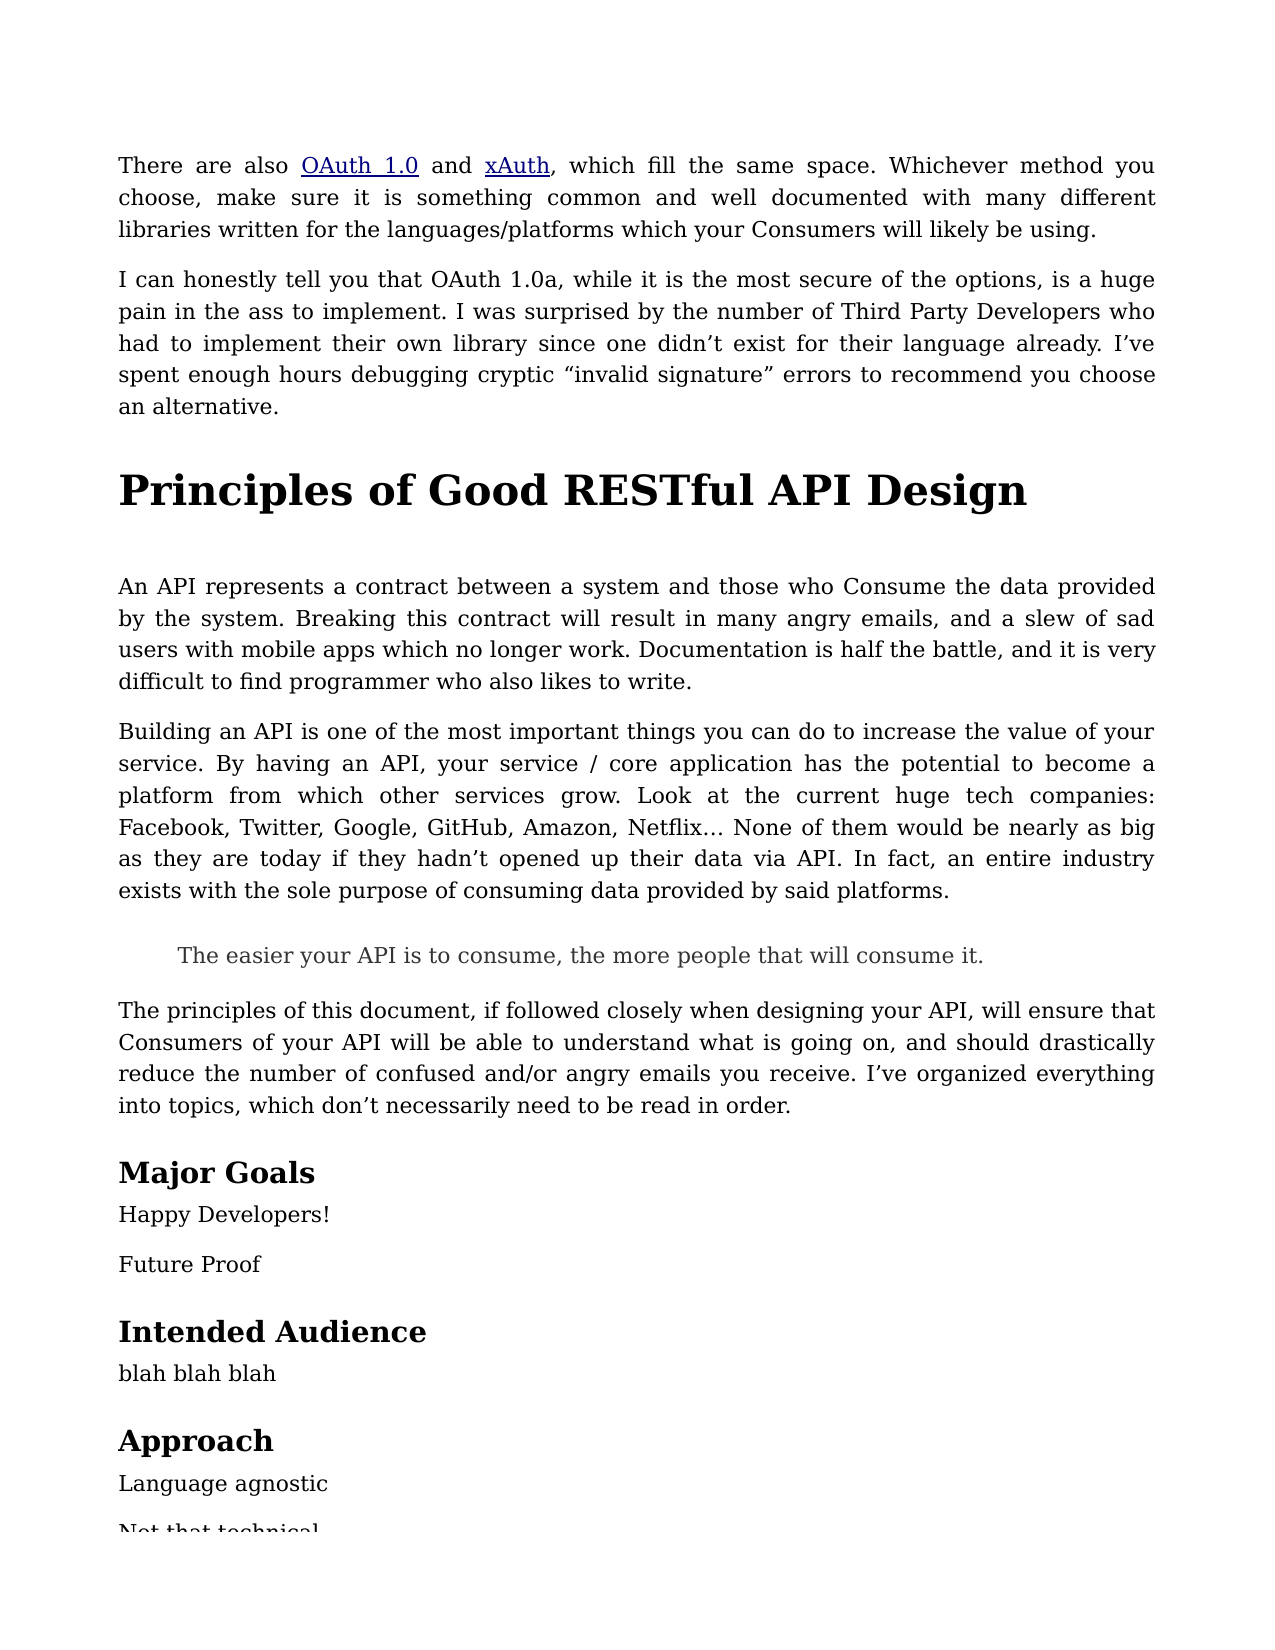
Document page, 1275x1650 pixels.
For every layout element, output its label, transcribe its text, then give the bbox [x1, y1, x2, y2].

text I can honestly tell you that OAuth 1.0a, while it is the most secure of the options, is a huge pain in the ass to implement. I was surprised by the number of Third Party Developers who had to implement their own library since one didn’t exist for their language already. I’ve spent enough hours debugging cryptic “invalid signature” errors to recommend you choose an alternative. [118, 267, 1157, 420]
text There are also OAuth 1.0 and xAuth, which fill the same space. Whichever method you choose, make sure it is something common and well documented with many different libraries written for the languages/platforms which your Consumers will likely be using. [118, 153, 1157, 243]
